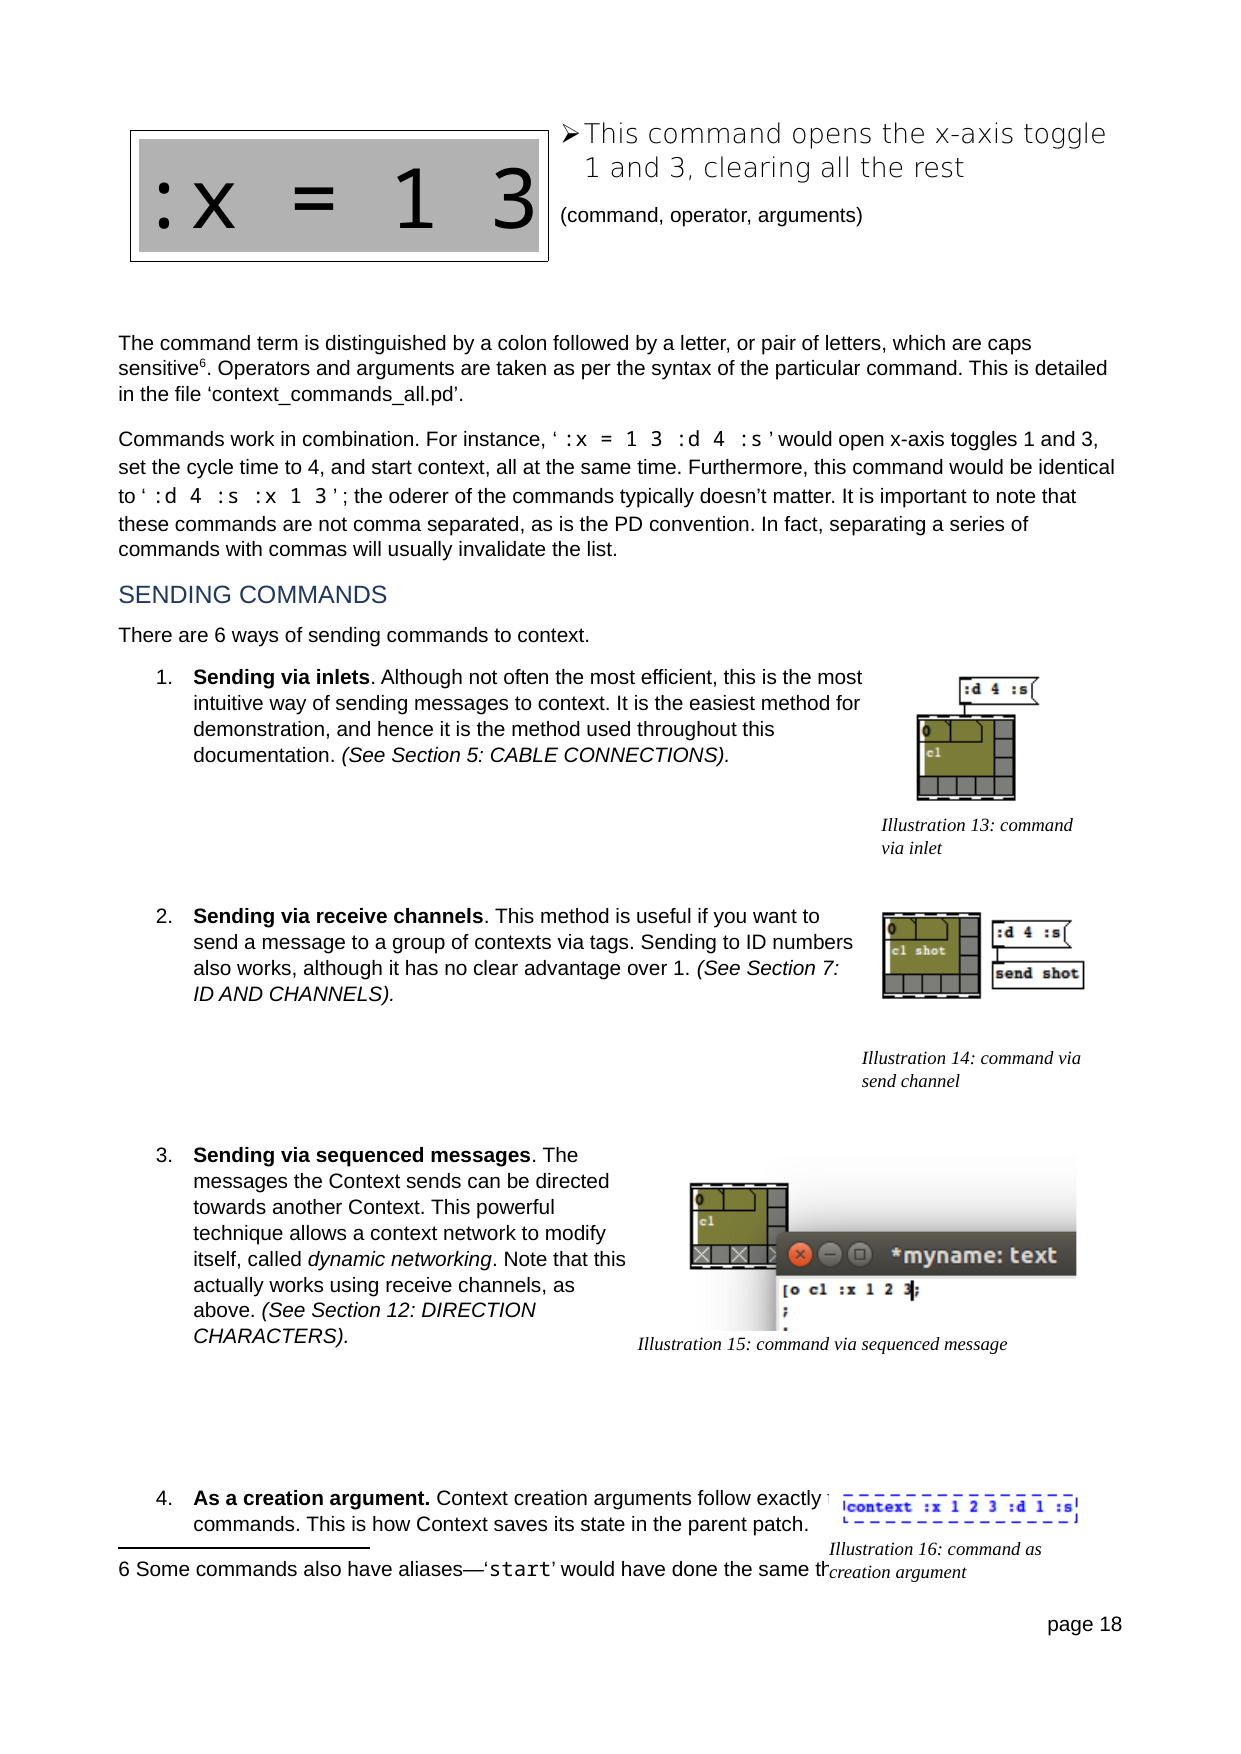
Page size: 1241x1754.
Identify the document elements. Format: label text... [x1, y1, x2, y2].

text (command, operator, arguments) [549, 203, 1122, 227]
list Sending via receive channels. This method is useful if you want to send a message to a group of contexts via tags. Sending to ID numbers also works, although it has no clear advantage over 1. (See Section 7: ID AND CHANNELS). [156, 900, 870, 1006]
list Illustration 16: command as creation argument [829, 1536, 1094, 1582]
list As a creation argument. Context creation arguments follow exactly the same syntax as Context commands. This is how Context saves its state in the parent patch. [156, 1486, 828, 1536]
list Illustration 15: command via sequenced message [637, 1331, 1077, 1354]
text Some commands also have aliases—‘start’ would have done the same thing as ‘:s’ [118, 1554, 829, 1582]
list Illustration 14: command via send channel [862, 913, 1102, 1092]
picture [881, 663, 1077, 812]
list As a creation argument. Context creation arguments follow exactly the same syntax as Context commands. This is how Context saves its state in the parent patch. [829, 1470, 1094, 1482]
text Commands work in combination. For instance, ‘ :x = 1 3 :d 4 :s ’ would open x-axis toggles 1 and 3, set the cycle time to 4, and start context, all at the same time. Furthermore, this command would be identical to ‘ :d 4 :s :x 1 3 ’ ; the oderer of the commands typically doesn’t matter. It is important to note that these commands are not comma separated, as is the PD convention. In fact, separating a series of commands with commas will usually invalidate the list. [118, 424, 1122, 561]
list This command opens the x-axis toggle 1 and 3, clearing all the rest [118, 118, 1122, 184]
text The command term is distinguished by a colon followed by a letter, or pair of letters, which are caps sensitive. Operators and arguments are taken as per the syntax of the particular command. This is detailed in the file ‘context_commands_all.pd’. [118, 330, 1122, 406]
list This command opens the x-axis toggle 1 and 3, clearing all the rest [131, 131, 548, 261]
picture [637, 1155, 1077, 1331]
picture [828, 1482, 1095, 1536]
list Sending via sequenced messages. The messages the Context sends can be directed towards another Context. This powerful technique allows a context network to modify itself, called dynamic networking. Note that this actually works using receive channels, as above. (See Section 12: DIRECTION CHARACTERS). [156, 1143, 1122, 1348]
list Illustration 13: command via inlet [881, 812, 1077, 858]
list Sending via inlets. Although not often the most efficient, this is the most intuitive way of sending messages to context. It is the easiest method for demonstration, and hence it is the method used throughout this documentation. (See Section 5: CABLE CONNECTIONS). [156, 665, 881, 766]
subtitle SENDING COMMANDS [118, 580, 1122, 608]
picture [870, 900, 1094, 1010]
text There are 6 ways of sending commands to context. [118, 622, 1122, 646]
